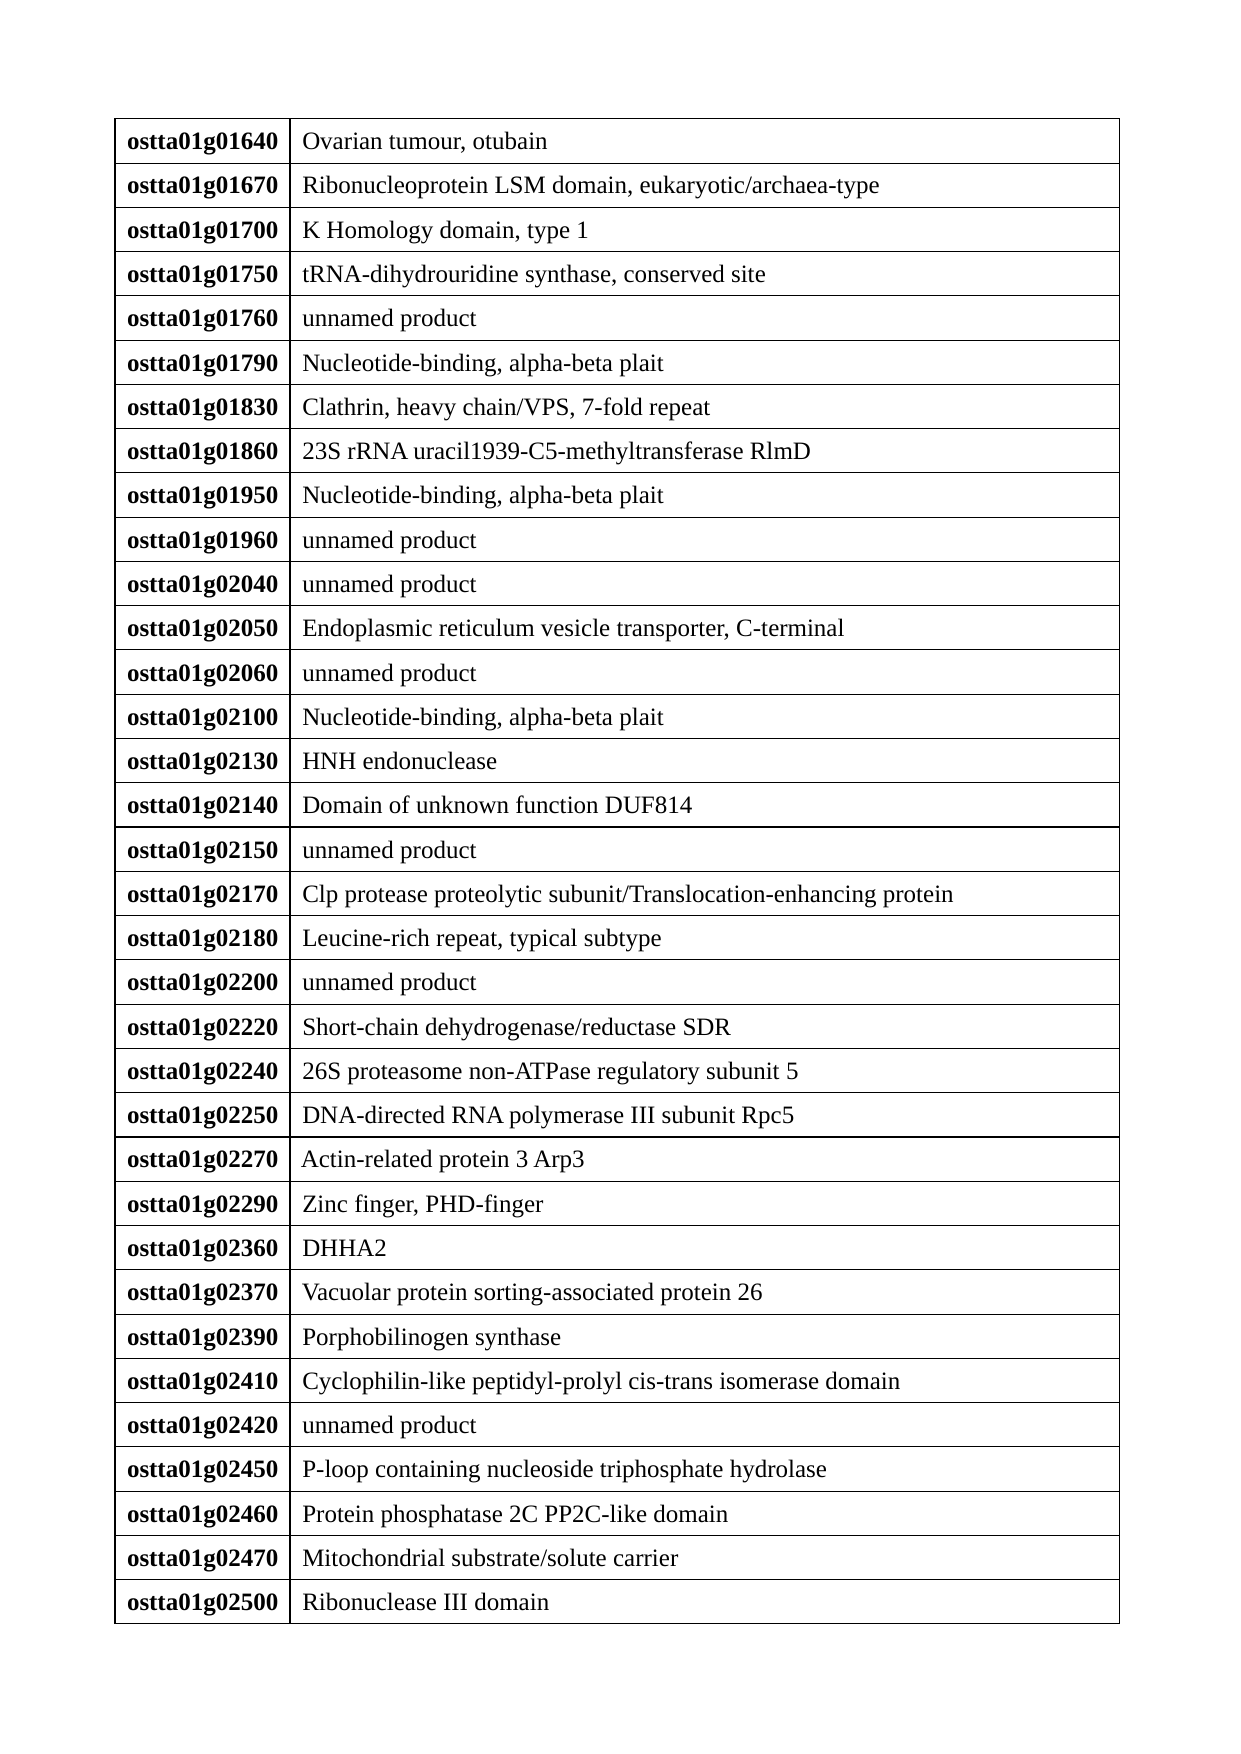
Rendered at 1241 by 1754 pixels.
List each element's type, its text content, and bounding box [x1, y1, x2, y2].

table_cell ostta01g02240 [116, 1049, 289, 1092]
table_cell Short-chain dehydrogenase/reductase SDR [291, 1005, 1119, 1048]
table_cell ostta01g02450 [116, 1447, 289, 1491]
table_cell ostta01g01790 [116, 341, 289, 384]
table_cell ostta01g02130 [116, 739, 289, 782]
table_cell ostta01g02170 [116, 872, 289, 915]
table_cell ostta01g02390 [116, 1315, 289, 1358]
table_cell Nucleotide-binding, alpha-beta plait [291, 473, 1119, 517]
table_cell ostta01g01750 [116, 252, 289, 295]
table_cell Domain of unknown function DUF814 [291, 783, 1119, 826]
table_cell Mitochondrial substrate/solute carrier [291, 1536, 1119, 1579]
table_cell ostta01g02270 [116, 1138, 289, 1181]
table_cell ostta01g02060 [116, 650, 289, 694]
table_cell ostta01g02250 [116, 1093, 289, 1136]
table_cell Vacuolar protein sorting-associated protein 26 [291, 1270, 1119, 1313]
table_cell Nucleotide-binding, alpha-beta plait [291, 695, 1119, 738]
table_cell Ovarian tumour, otubain [291, 119, 1119, 162]
table_cell ostta01g02470 [116, 1536, 289, 1579]
table_cell ostta01g01950 [116, 473, 289, 517]
table_cell ostta01g01960 [116, 518, 289, 561]
table_cell Cyclophilin-like peptidyl-prolyl cis-trans isomerase domain [291, 1359, 1119, 1402]
table_cell unnamed product [291, 518, 1119, 561]
table_cell Actin-related protein 3 Arp3 [291, 1138, 1119, 1181]
table_cell ostta01g02100 [116, 695, 289, 738]
table_cell 26S proteasome non-ATPase regulatory subunit 5 [291, 1049, 1119, 1092]
table_cell Porphobilinogen synthase [291, 1315, 1119, 1358]
table_cell Endoplasmic reticulum vesicle transporter, C-terminal [291, 606, 1119, 649]
table_cell ostta01g02180 [116, 916, 289, 959]
table_cell ostta01g02500 [116, 1580, 289, 1623]
table_cell Protein phosphatase 2C PP2C-like domain [291, 1492, 1119, 1535]
table_cell ostta01g02150 [116, 828, 289, 871]
table_cell Leucine-rich repeat, typical subtype [291, 916, 1119, 959]
table_cell ostta01g02200 [116, 960, 289, 1003]
table_cell ostta01g02040 [116, 562, 289, 605]
table_cell ostta01g02460 [116, 1492, 289, 1535]
table_cell ostta01g02220 [116, 1005, 289, 1048]
table_cell unnamed product [291, 650, 1119, 694]
table_cell Zinc finger, PHD-finger [291, 1182, 1119, 1225]
table_cell Clp protease proteolytic subunit/Translocation-enhancing protein [291, 872, 1119, 915]
table_cell DNA-directed RNA polymerase III subunit Rpc5 [291, 1093, 1119, 1136]
table_cell ostta01g02410 [116, 1359, 289, 1402]
table_cell P-loop containing nucleoside triphosphate hydrolase [291, 1447, 1119, 1491]
table_cell ostta01g02140 [116, 783, 289, 826]
table_cell ostta01g02050 [116, 606, 289, 649]
table_cell ostta01g01760 [116, 296, 289, 339]
table_cell HNH endonuclease [291, 739, 1119, 782]
table_cell ostta01g02290 [116, 1182, 289, 1225]
table_cell unnamed product [291, 562, 1119, 605]
table_cell ostta01g01700 [116, 208, 289, 251]
table_cell Ribonucleoprotein LSM domain, eukaryotic/archaea-type [291, 164, 1119, 207]
table_cell Ribonuclease III domain [291, 1580, 1119, 1623]
table_cell K Homology domain, type 1 [291, 208, 1119, 251]
table_cell ostta01g02370 [116, 1270, 289, 1313]
table_cell ostta01g01640 [116, 119, 289, 162]
table_cell unnamed product [291, 296, 1119, 339]
table_cell tRNA-dihydrouridine synthase, conserved site [291, 252, 1119, 295]
table_cell unnamed product [291, 1403, 1119, 1446]
table_cell 23S rRNA uracil1939-C5-methyltransferase RlmD [291, 429, 1119, 472]
table_cell DHHA2 [291, 1226, 1119, 1269]
table_cell unnamed product [291, 828, 1119, 871]
table_cell ostta01g01830 [116, 385, 289, 428]
table_cell ostta01g01670 [116, 164, 289, 207]
table_cell ostta01g01860 [116, 429, 289, 472]
table_cell unnamed product [291, 960, 1119, 1003]
table_cell ostta01g02360 [116, 1226, 289, 1269]
table_cell ostta01g02420 [116, 1403, 289, 1446]
table_cell Clathrin, heavy chain/VPS, 7-fold repeat [291, 385, 1119, 428]
table_cell Nucleotide-binding, alpha-beta plait [291, 341, 1119, 384]
